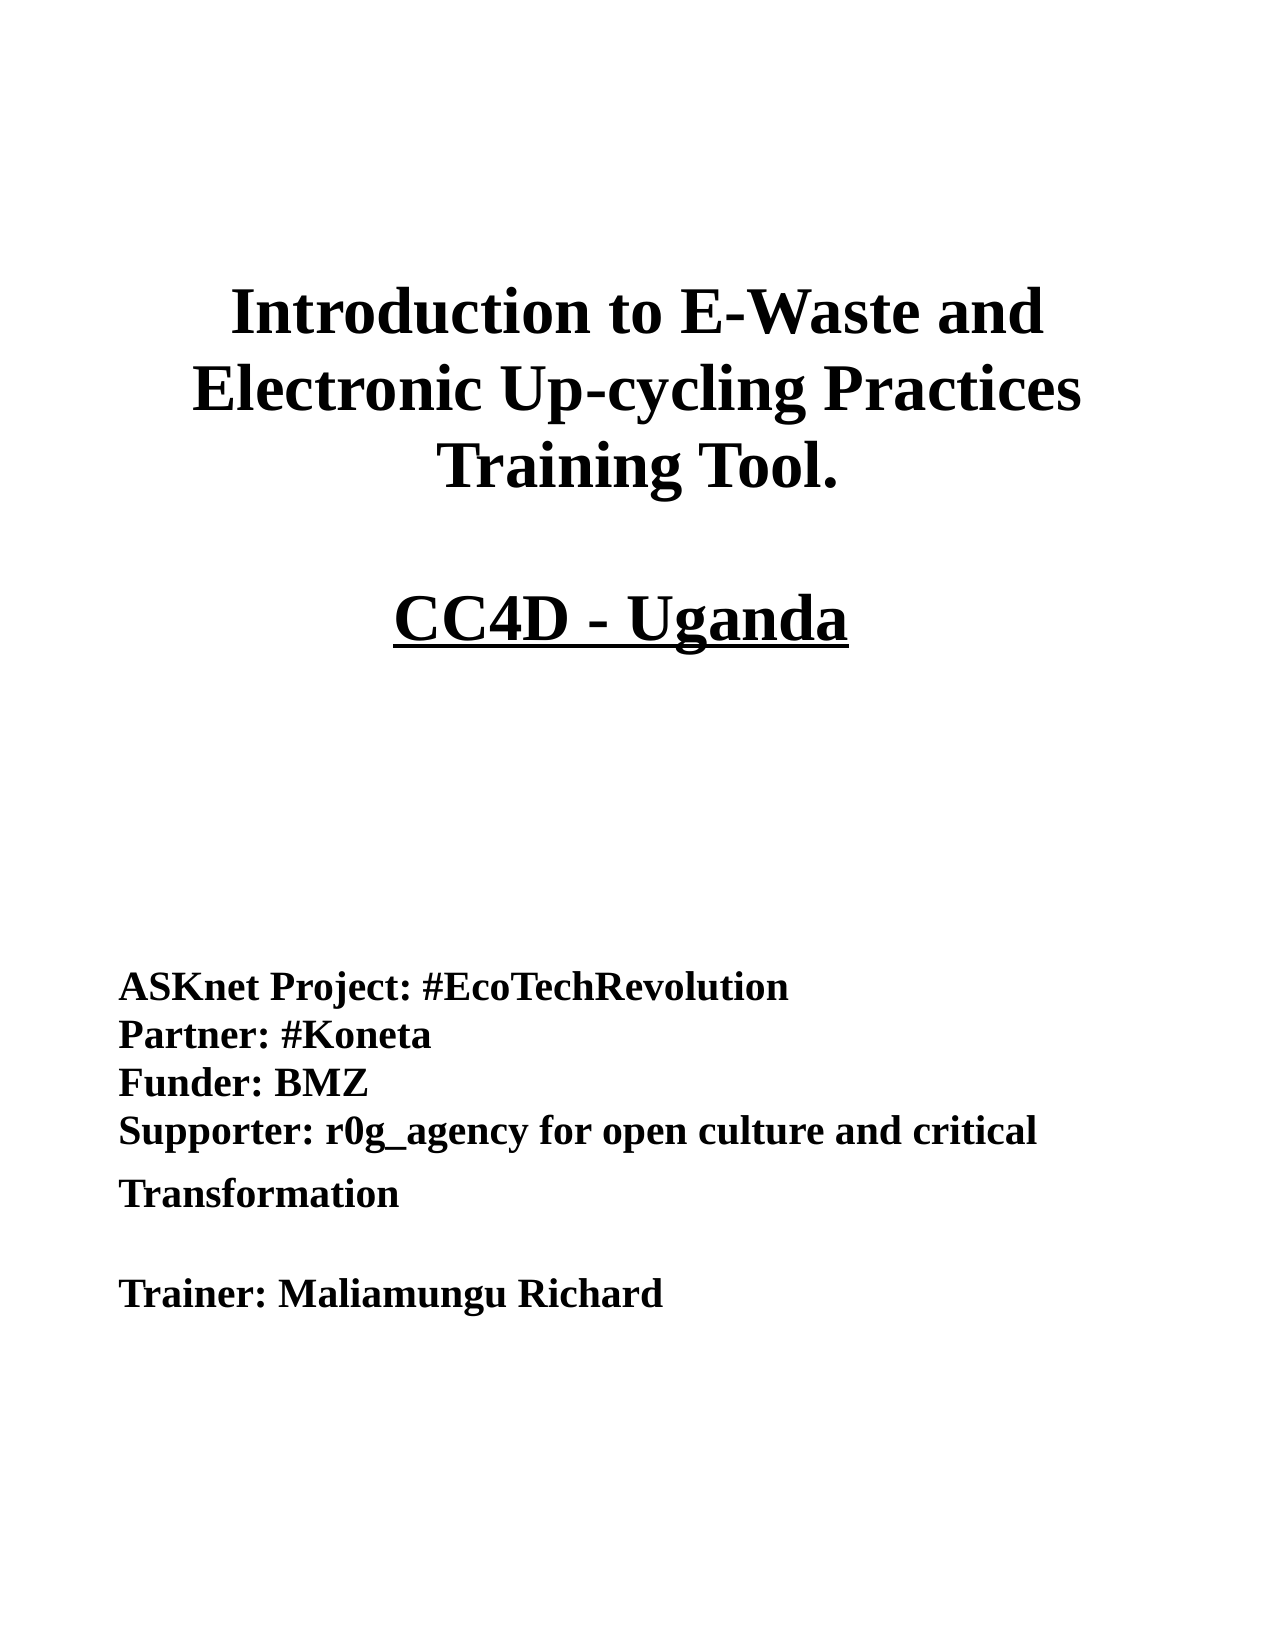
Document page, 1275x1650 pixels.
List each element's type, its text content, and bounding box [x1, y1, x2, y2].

text ASKnet Project: #EcoTechRevolution [118, 961, 1157, 1009]
text Training Tool. [118, 425, 1157, 501]
text CC4D - Uganda [118, 578, 1157, 655]
text Partner: #Koneta [118, 1009, 1157, 1057]
text Funder: BMZ [118, 1057, 1157, 1105]
text Trainer: Maliamungu Richard [118, 1268, 1157, 1316]
text Supporter: r0g_agency for open culture and critical Transformation [118, 1105, 1157, 1220]
text Introduction to E-Waste and Electronic Up-cycling Practices [118, 271, 1157, 425]
